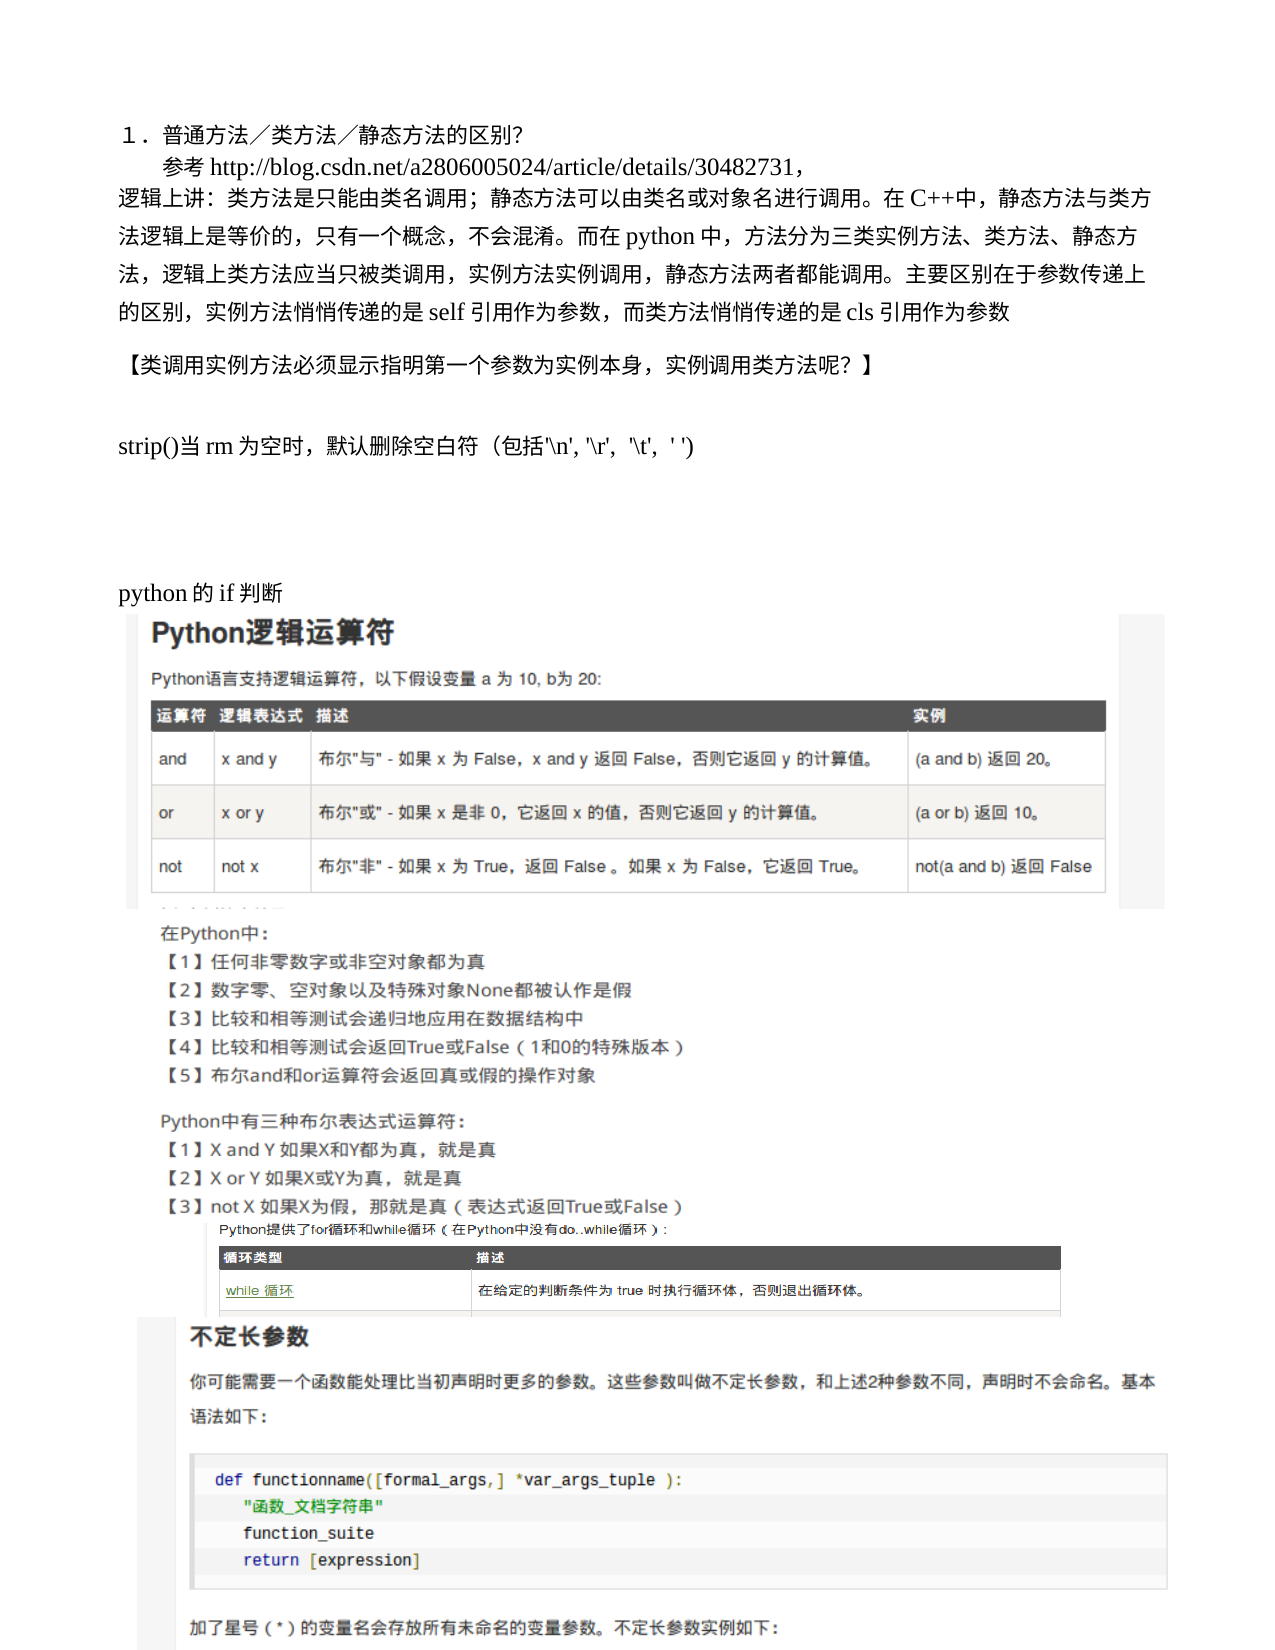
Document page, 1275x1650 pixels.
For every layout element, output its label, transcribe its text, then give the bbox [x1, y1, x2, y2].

text 参考http://blog.csdn.net/a2806005024/article/details/30482731， [118, 150, 1157, 181]
picture [136, 921, 1176, 1650]
text 【类调用实例方法必须显示指明第一个参数为实例本身，实例调用类方法呢？】 [118, 348, 1157, 379]
picture [126, 614, 1165, 909]
text １．普通方法／类方法／静态方法的区别？ [118, 118, 1157, 150]
text strip()当rm为空时，默认删除空白符（包括'\n', '\r', '\t', ' ') [118, 429, 1157, 461]
text python的if判断 [118, 576, 1157, 607]
text 逻辑上讲：类方法是只能由类名调用；静态方法可以由类名或对象名进行调用。在C++中，静态方法与类方法逻辑上是等价的，只有一个概念，不会混淆。而在python中，方法分为三类实例方法、类方法、静态方法，逻辑上类方法应当只被类调用，实例方法实例调用，静态方法两者都能调用。主要区别在于参数传递上的区别，实例方法悄悄传递的是self引用作为参数，而类方法悄悄传递的是cls引用作为参数 [118, 181, 1157, 327]
